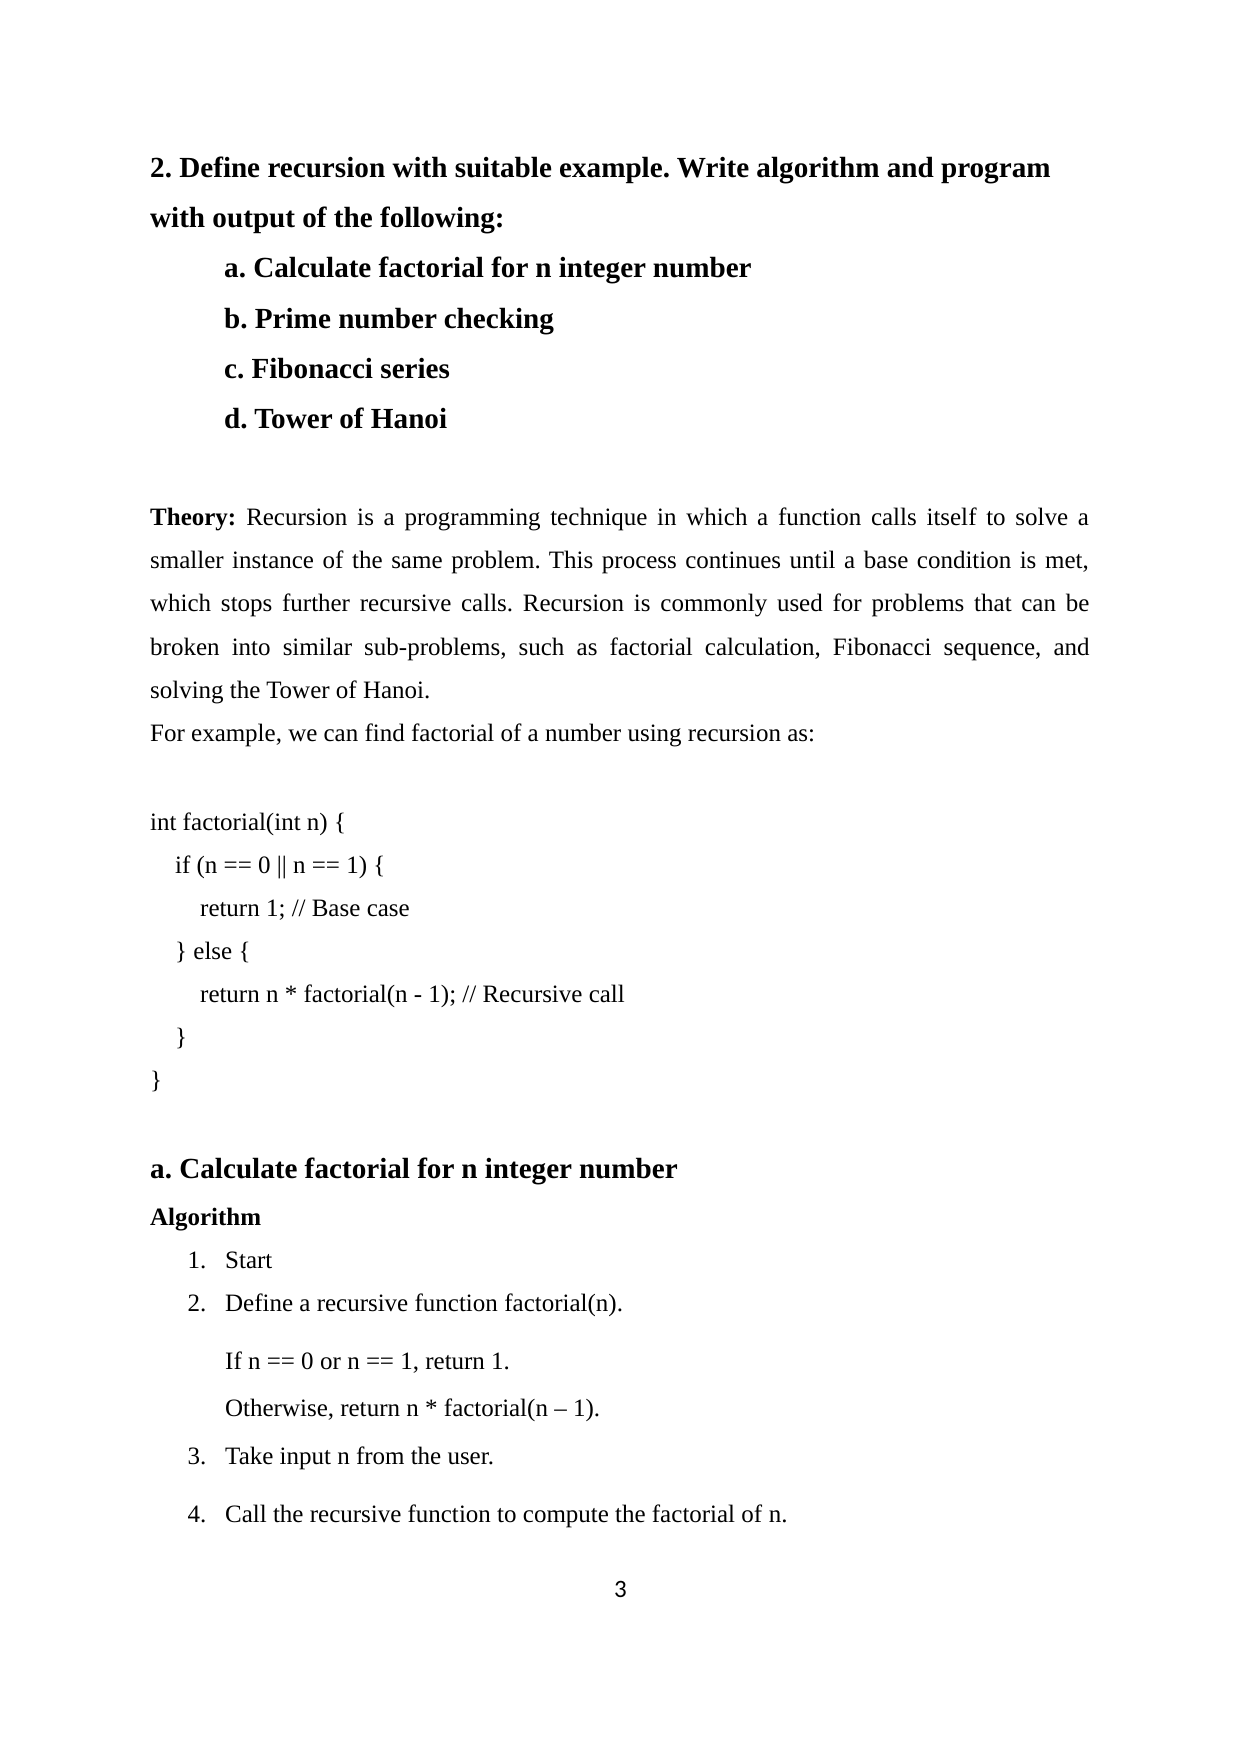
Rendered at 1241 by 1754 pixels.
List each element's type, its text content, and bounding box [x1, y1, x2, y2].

text } [150, 1065, 1091, 1094]
text a. Calculate factorial for n integer number [150, 1152, 1091, 1185]
list Define a recursive function factorial(n). [187, 1288, 1091, 1317]
text 2. Define recursion with suitable example. Write algorithm and program with output of the following: [150, 150, 1091, 234]
text a. Calculate factorial for n integer number [150, 251, 1091, 284]
list Take input n from the user. [187, 1441, 1091, 1470]
text return 1; // Base case [150, 893, 1091, 922]
text } [150, 1022, 1091, 1051]
text int factorial(int n) { [150, 807, 1091, 835]
text Algorithm [150, 1202, 1091, 1231]
text } else { [150, 936, 1091, 965]
text Theory: Recursion is a programming technique in which a function calls itself to solve a smaller instance of the same problem. This process continues until a base condition is met, which stops further recursive calls. Recursion is commonly used for problems that can be broken into similar sub-problems, such as factorial calculation, Fibonacci sequence, and solving the Tower of Hanoi. [150, 502, 1091, 703]
text For example, we can find factorial of a number using recursion as: [150, 718, 1091, 747]
text return n * factorial(n - 1); // Recursive call [150, 979, 1091, 1008]
list Start [187, 1245, 1091, 1274]
text b. Prime number checking [150, 301, 1091, 334]
text d. Tower of Hanoi [150, 402, 1091, 435]
text c. Fibonacci series [150, 351, 1091, 385]
list Call the recursive function to compute the factorial of n. [187, 1499, 1091, 1528]
list Otherwise, return n * factorial(n – 1). [187, 1393, 1091, 1422]
text if (n == 0 || n == 1) { [150, 850, 1091, 878]
list If n == 0 or n == 1, return 1. [187, 1346, 1091, 1375]
